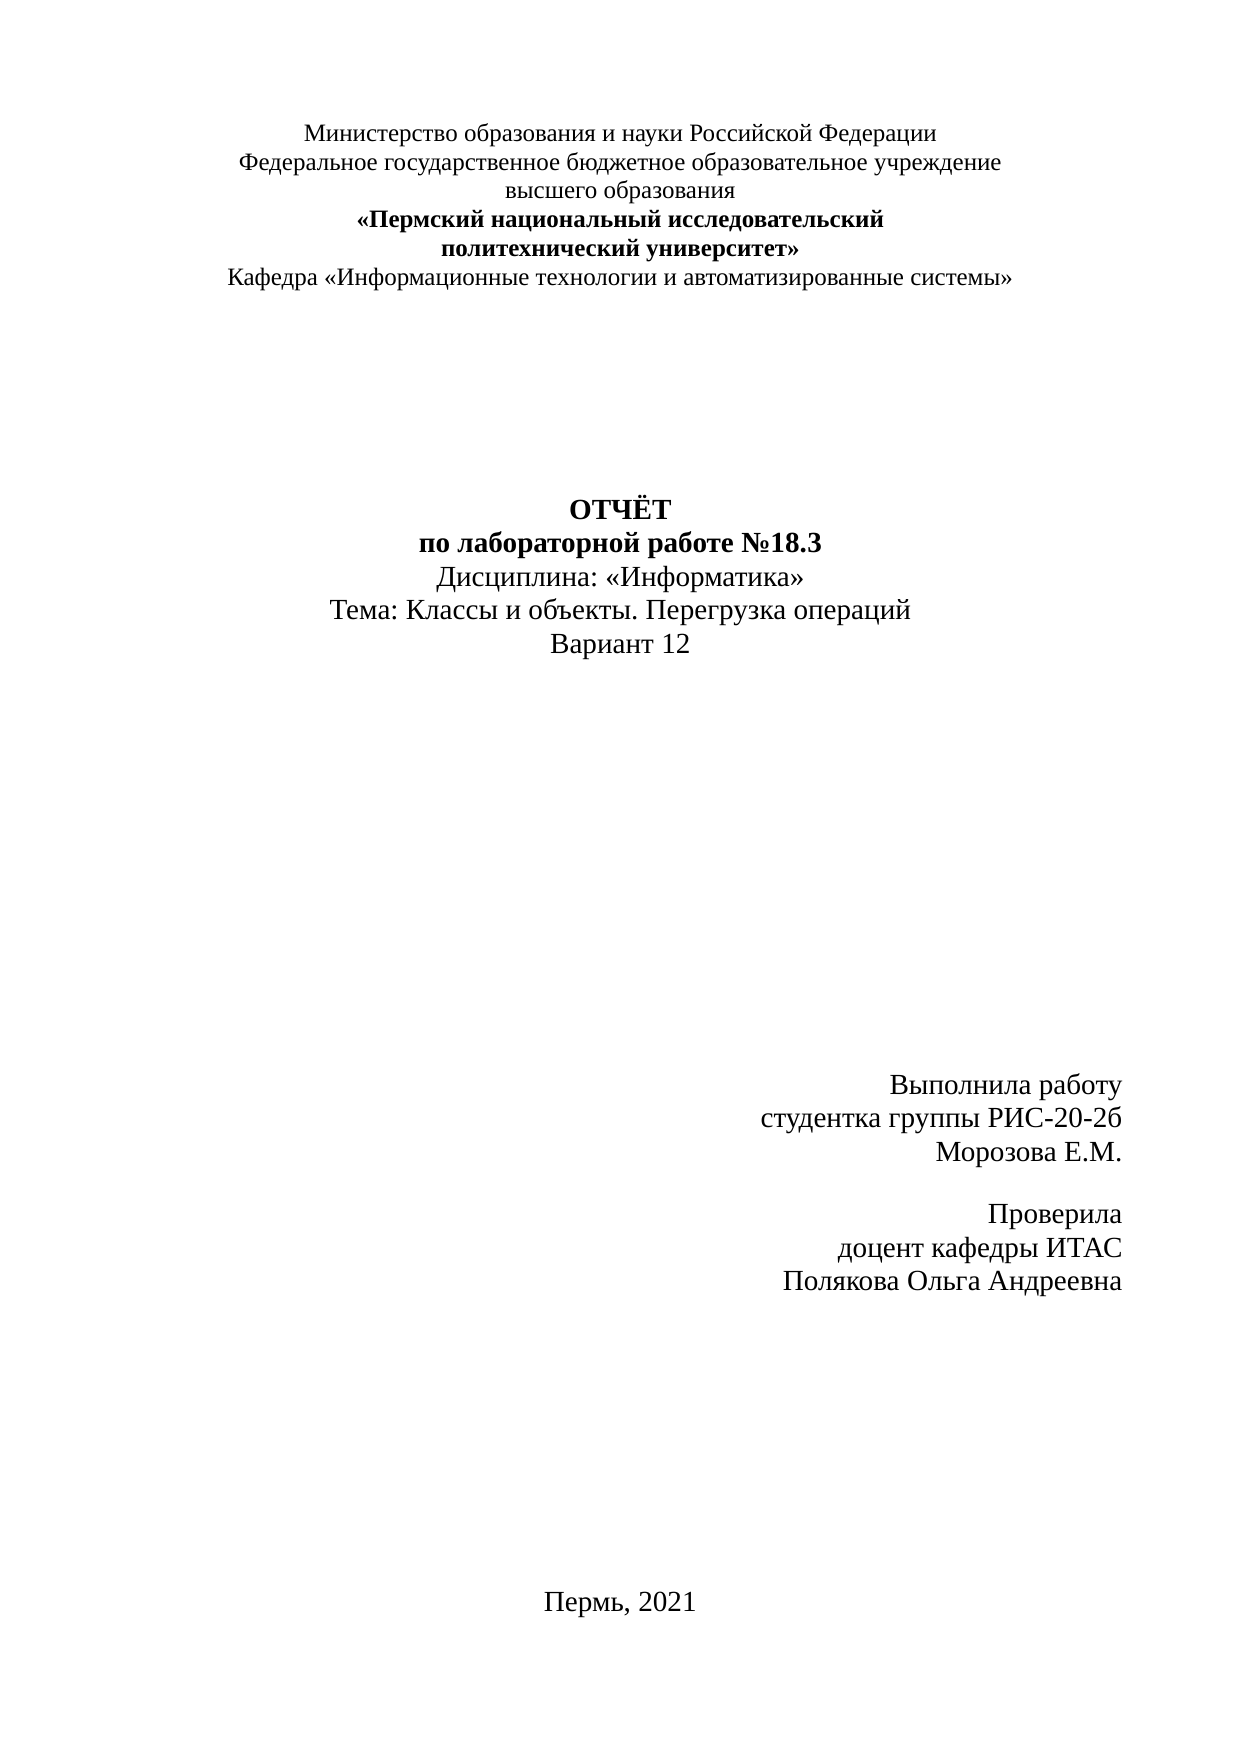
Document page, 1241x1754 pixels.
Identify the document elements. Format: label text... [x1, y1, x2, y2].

text Морозова Е.М. [118, 1134, 1122, 1167]
text Министерство образования и науки Российской Федерации [118, 118, 1122, 147]
text Пермь, 2021 [118, 1584, 1122, 1618]
text «Пермский национальный исследовательский [118, 204, 1122, 233]
text Федеральное государственное бюджетное образовательное учреждение [118, 147, 1122, 176]
text Тема: Классы и объекты. Перегрузка операций [118, 592, 1122, 626]
text высшего образования [118, 176, 1122, 204]
text по лабораторной работе №18.3 [118, 525, 1122, 559]
text доцент кафедры ИТАС [118, 1230, 1122, 1263]
text Кафедра «Информационные технологии и автоматизированные системы» [118, 262, 1122, 291]
text студентка группы РИС-20-2б [118, 1100, 1122, 1134]
text Проверила [118, 1196, 1122, 1230]
text Дисциплина: «Информатика» [118, 559, 1122, 592]
text Вариант 12 [118, 626, 1122, 659]
text Выполнила работу [118, 1067, 1122, 1100]
text ОТЧЁТ [118, 492, 1122, 525]
text политехнический университет» [118, 233, 1122, 262]
text Полякова Ольга Андреевна [118, 1263, 1122, 1297]
